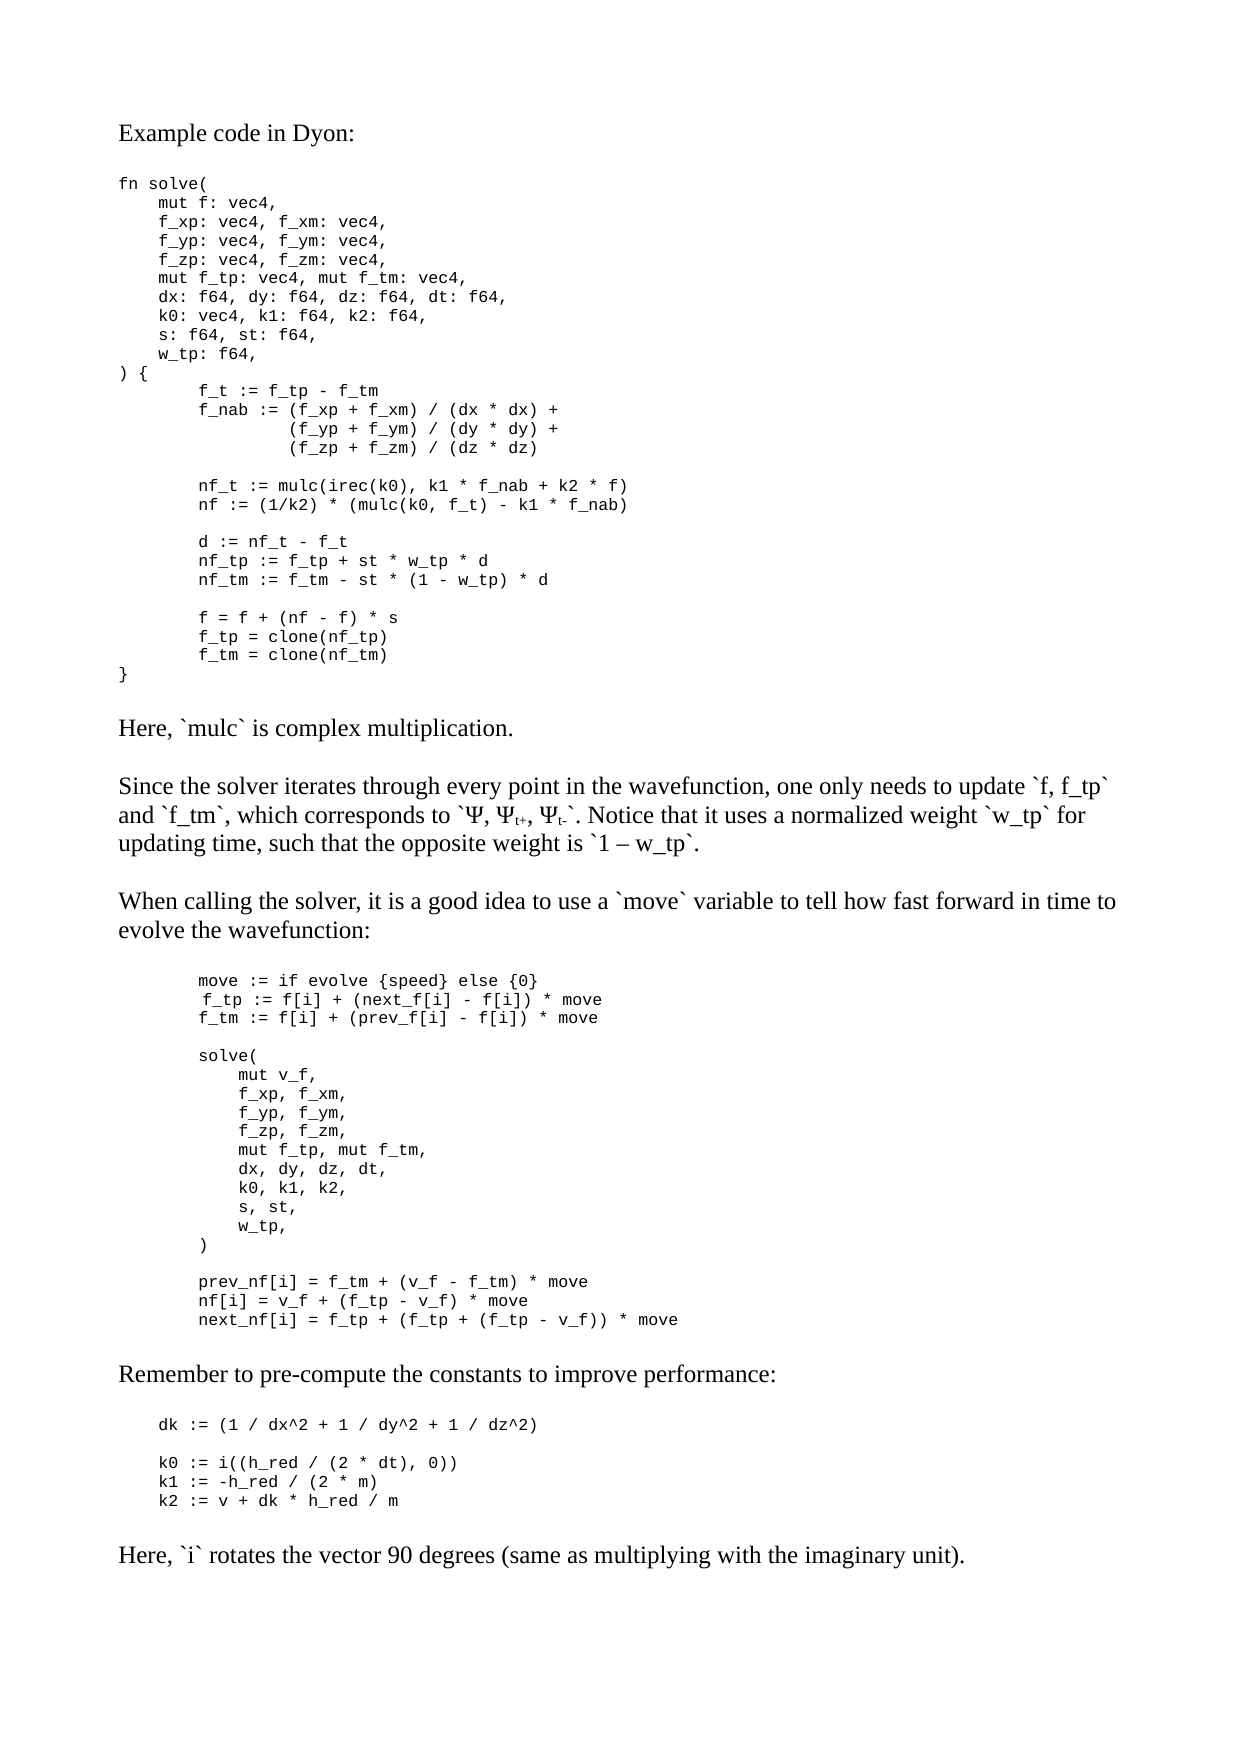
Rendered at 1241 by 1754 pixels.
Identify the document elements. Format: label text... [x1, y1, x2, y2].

text k0 := i((h_red / (2 * dt), 0)) [118, 1454, 1122, 1473]
text f = f + (nf - f) * s [118, 609, 1122, 628]
text f_tm := f[i] + (prev_f[i] - f[i]) * move [118, 1010, 1122, 1029]
text Since the solver iterates through every point in the wavefunction, one only needs to update `f, f_tp` and `f_tm`, which corresponds to `Ψ, Ψt+, Ψt-`. Notice that it uses a normalized weight `w_tp` for updating time, such that the opposite weight is `1 – w_tp`. [118, 771, 1122, 857]
text nf_tm := f_tm - st * (1 - w_tp) * d [118, 572, 1122, 590]
text When calling the solver, it is a good idea to use a `move` variable to tell how fast forward in time to evolve the wavefunction: [118, 886, 1122, 943]
text (f_yp + f_ym) / (dy * dy) + [118, 421, 1122, 439]
text prev_nf[i] = f_tm + (v_f - f_tm) * move [118, 1274, 1122, 1293]
text f_tm = clone(nf_tm) [118, 647, 1122, 666]
text ) { [118, 364, 1122, 383]
text Here, `mulc` is complex multiplication. [118, 713, 1122, 742]
text nf_t := mulc(irec(k0), k1 * f_nab + k2 * f) [118, 477, 1122, 496]
text w_tp: f64, [118, 345, 1122, 364]
text Example code in Dyon: [118, 118, 1122, 147]
text k2 := v + dk * h_red / m [118, 1492, 1122, 1511]
text f_tp = clone(nf_tp) [118, 628, 1122, 647]
text f_zp: vec4, f_zm: vec4, [118, 251, 1122, 270]
text f_nab := (f_xp + f_xm) / (dx * dx) + [118, 402, 1122, 421]
text Here, `i` rotates the vector 90 degrees (same as multiplying with the imaginary unit). [118, 1540, 1122, 1568]
text s: f64, st: f64, [118, 326, 1122, 345]
text nf := (1/k2) * (mulc(k0, f_t) - k1 * f_nab) [118, 496, 1122, 515]
text mut f_tp, mut f_tm, [118, 1142, 1122, 1161]
text nf_tp := f_tp + st * w_tp * d [118, 553, 1122, 572]
text (f_zp + f_zm) / (dz * dz) [118, 439, 1122, 458]
text f_yp, f_ym, [118, 1104, 1122, 1123]
text } [118, 666, 1122, 685]
text f_yp: vec4, f_ym: vec4, [118, 232, 1122, 251]
text next_nf[i] = f_tp + (f_tp + (f_tp - v_f)) * move [118, 1312, 1122, 1330]
text f_t := f_tp - f_tm [118, 383, 1122, 402]
text f_xp: vec4, f_xm: vec4, [118, 213, 1122, 232]
text mut f_tp: vec4, mut f_tm: vec4, [118, 270, 1122, 289]
text dx: f64, dy: f64, dz: f64, dt: f64, [118, 289, 1122, 308]
text Remember to pre-compute the constants to improve performance: [118, 1359, 1122, 1388]
text f_zp, f_zm, [118, 1123, 1122, 1142]
text s, st, [118, 1198, 1122, 1217]
text k0, k1, k2, [118, 1179, 1122, 1198]
text f_xp, f_xm, [118, 1085, 1122, 1104]
text d := nf_t - f_t [118, 534, 1122, 553]
text fn solve( [118, 176, 1122, 194]
text k1 := -h_red / (2 * m) [118, 1473, 1122, 1492]
text k0: vec4, k1: f64, k2: f64, [118, 308, 1122, 326]
text mut f: vec4, [118, 194, 1122, 213]
text solve( [118, 1048, 1122, 1066]
text dx, dy, dz, dt, [118, 1161, 1122, 1179]
text dk := (1 / dx^2 + 1 / dy^2 + 1 / dz^2) [118, 1417, 1122, 1436]
text w_tp, [118, 1217, 1122, 1236]
text move := if evolve {speed} else {0} f_tp := f[i] + (next_f[i] - f[i]) * move [118, 972, 1122, 1010]
text nf[i] = v_f + (f_tp - v_f) * move [118, 1293, 1122, 1312]
text ) [118, 1236, 1122, 1255]
text mut v_f, [118, 1066, 1122, 1085]
